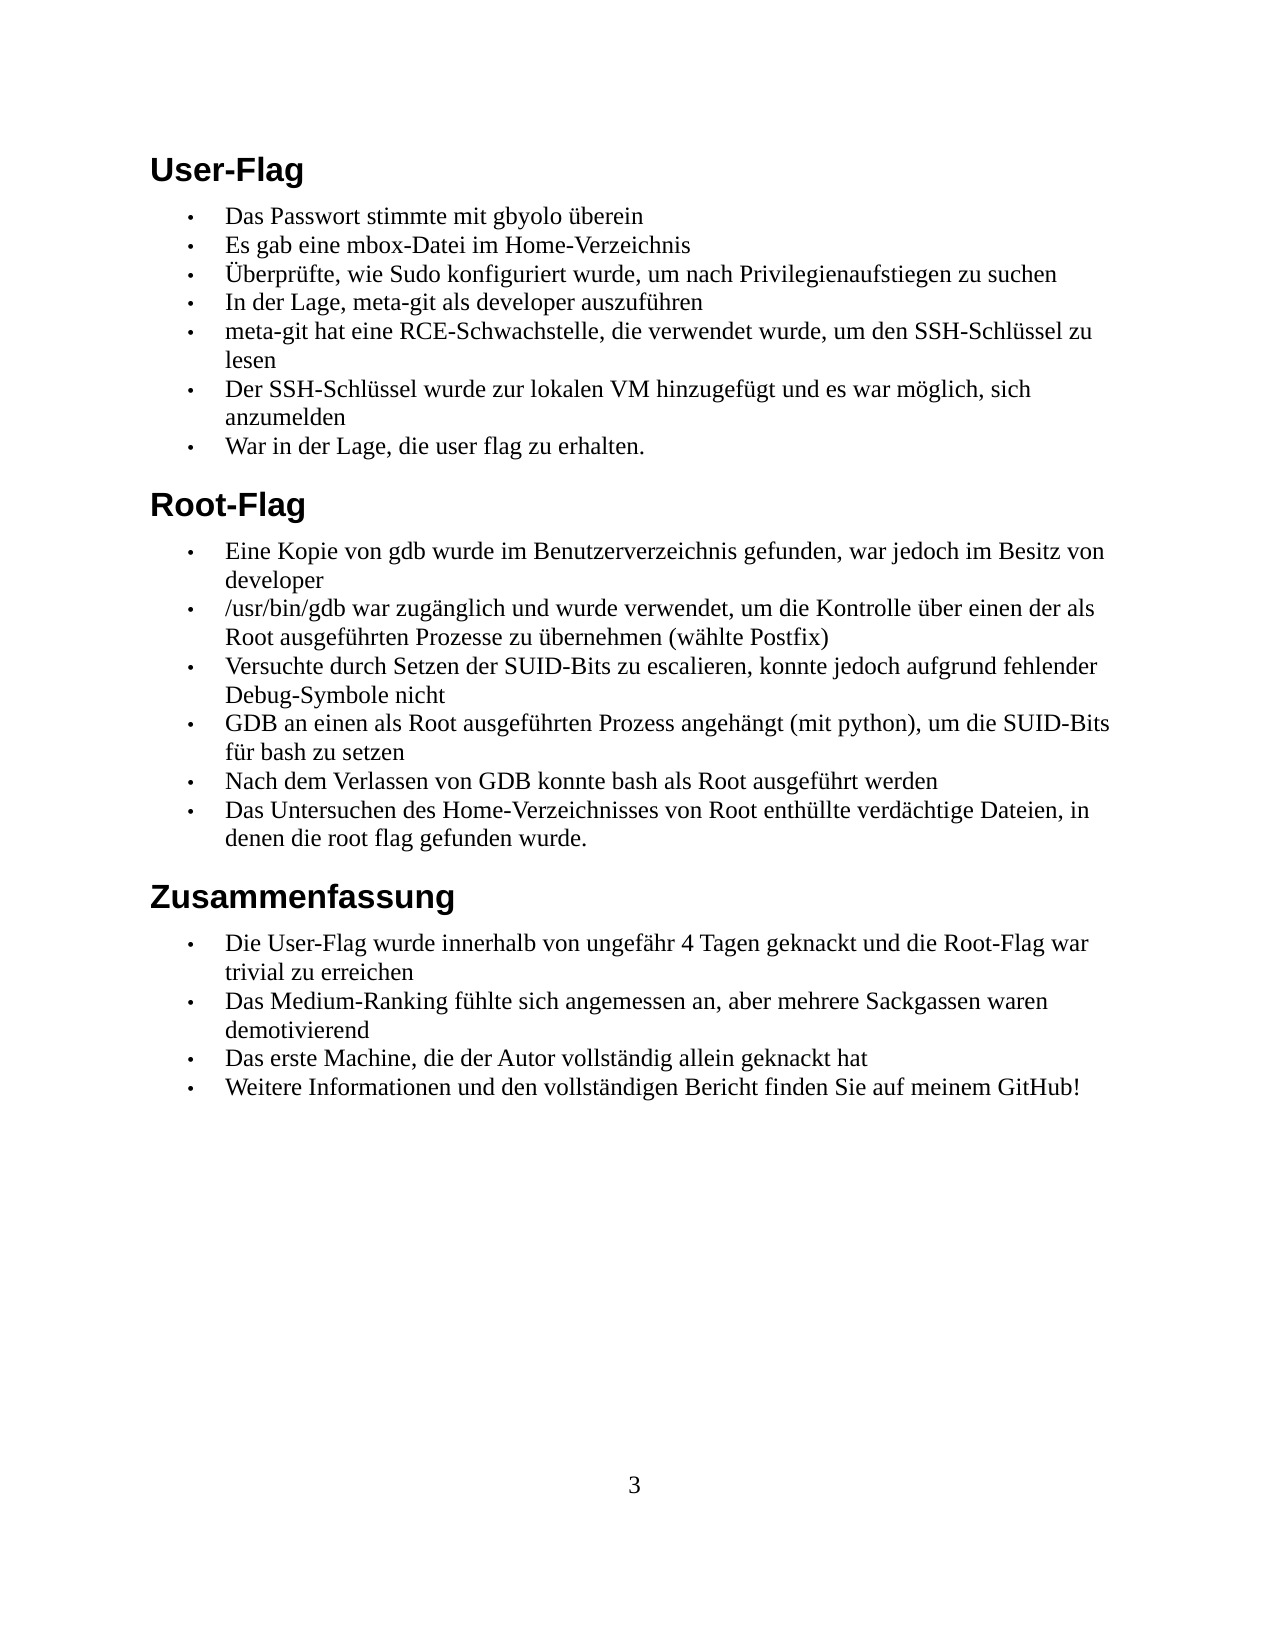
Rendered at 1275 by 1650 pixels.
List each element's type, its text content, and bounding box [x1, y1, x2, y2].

list Das Untersuchen des Home-Verzeichnisses von Root enthüllte verdächtige Dateien, in denen die root flag gefunden wurde. [187, 795, 1125, 852]
list In der Lage, meta-git als developer auszuführen [187, 287, 1125, 316]
list Das erste Machine, die der Autor vollständig allein geknackt hat [187, 1043, 1125, 1072]
list /usr/bin/gdb war zugänglich und wurde verwendet, um die Kontrolle über einen der als Root ausgeführten Prozesse zu übernehmen (wählte Postfix) [187, 593, 1125, 651]
list Die User-Flag wurde innerhalb von ungefähr 4 Tagen geknackt und die Root-Flag war trivial zu erreichen [187, 928, 1125, 986]
list Es gab eine mbox-Datei im Home-Verzeichnis [187, 230, 1125, 259]
list Versuchte durch Setzen der SUID-Bits zu escalieren, konnte jedoch aufgrund fehlender Debug-Symbole nicht [187, 651, 1125, 708]
list Das Passwort stimmte mit gbyolo überein [187, 201, 1125, 230]
list Der SSH-Schlüssel wurde zur lokalen VM hinzugefügt und es war möglich, sich anzumelden [187, 374, 1125, 431]
list War in der Lage, die user flag zu erhalten. [187, 431, 1125, 460]
list Das Medium-Ranking fühlte sich angemessen an, aber mehrere Sackgassen waren demotivierend [187, 986, 1125, 1043]
subtitle Root-Flag [150, 485, 1125, 523]
list Weitere Informationen und den vollständigen Bericht finden Sie auf meinem GitHub! [187, 1072, 1125, 1101]
list Nach dem Verlassen von GDB konnte bash als Root ausgeführt werden [187, 766, 1125, 795]
list Überprüfte, wie Sudo konfiguriert wurde, um nach Privilegienaufstiegen zu suchen [187, 259, 1125, 287]
list GDB an einen als Root ausgeführten Prozess angehängt (mit python), um die SUID-Bits für bash zu setzen [187, 708, 1125, 766]
list Eine Kopie von gdb wurde im Benutzerverzeichnis gefunden, war jedoch im Besitz von developer [187, 536, 1125, 593]
subtitle User-Flag [150, 150, 1125, 189]
subtitle Zusammenfassung [150, 877, 1125, 916]
list meta-git hat eine RCE-Schwachstelle, die verwendet wurde, um den SSH-Schlüssel zu lesen [187, 316, 1125, 374]
